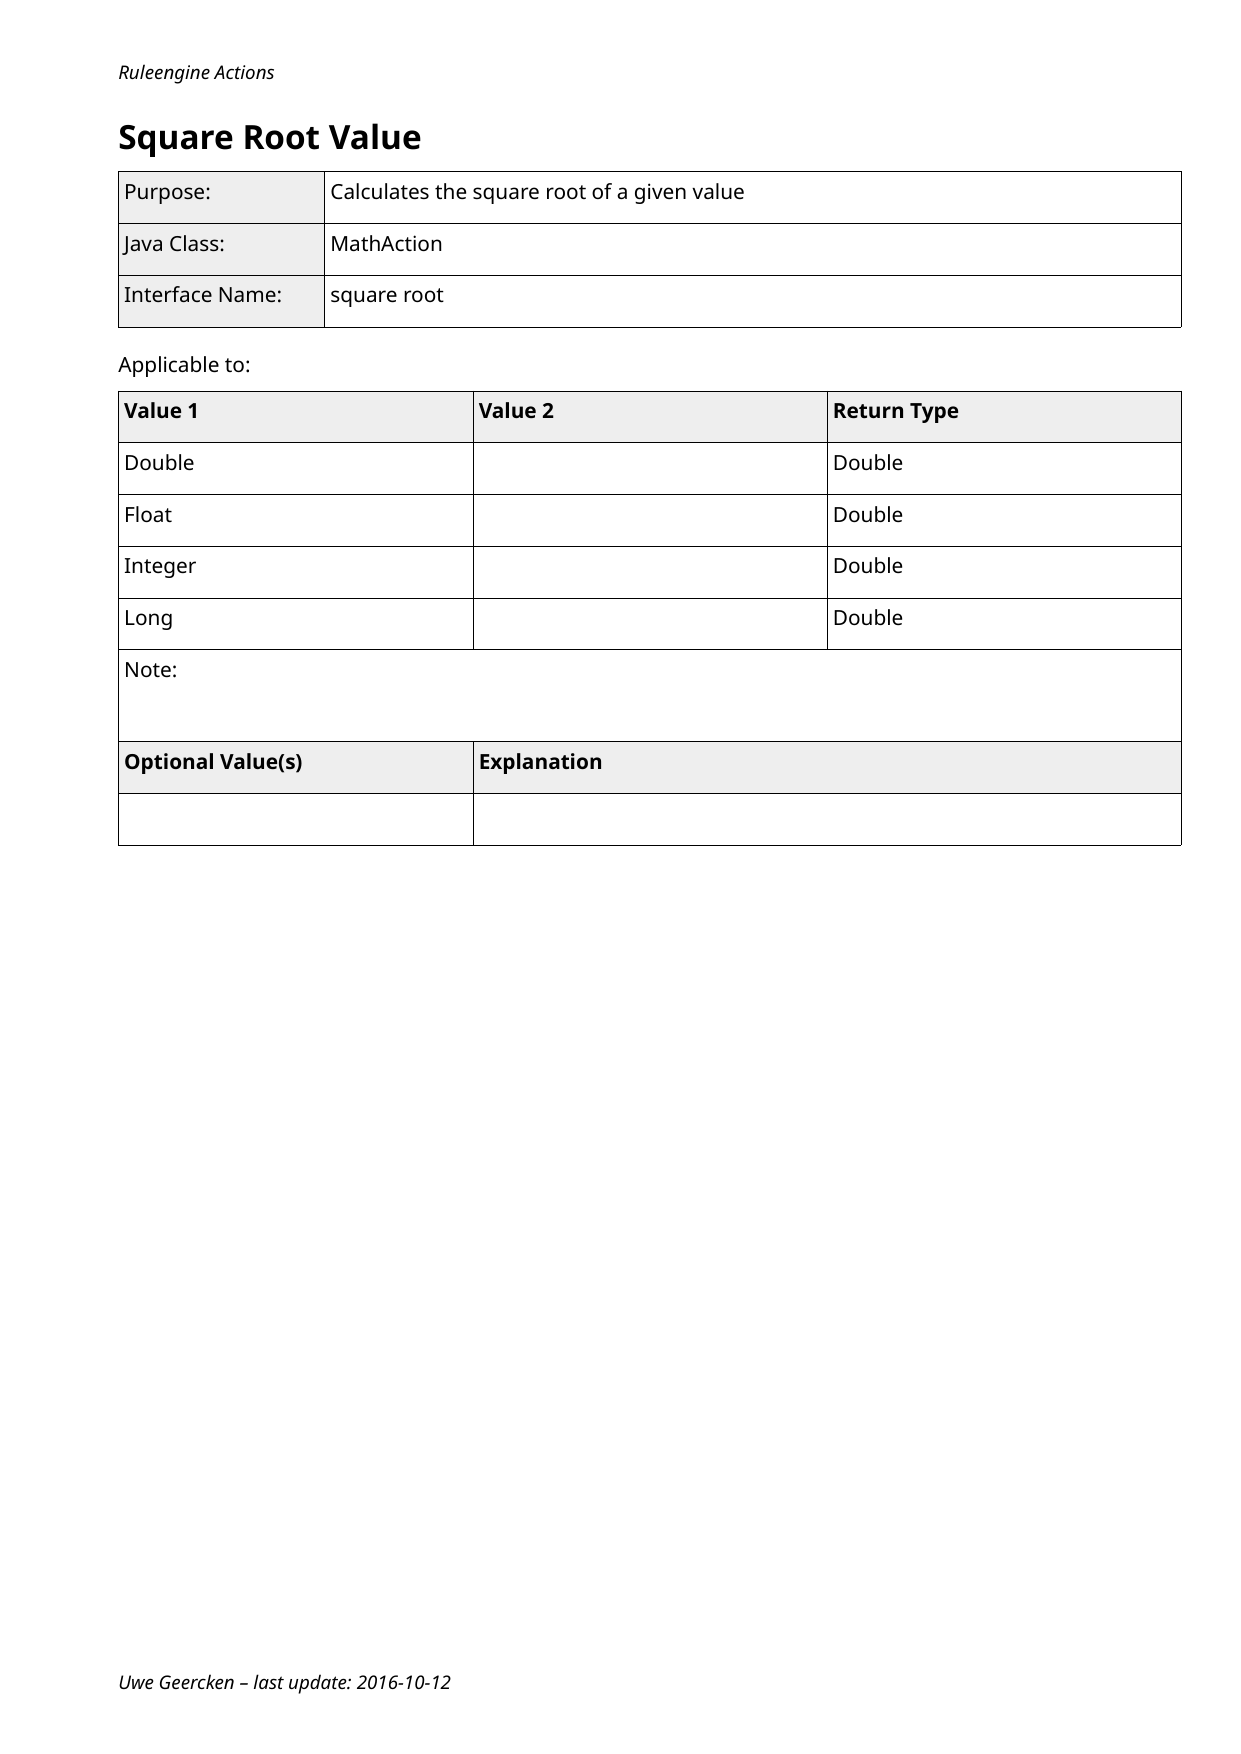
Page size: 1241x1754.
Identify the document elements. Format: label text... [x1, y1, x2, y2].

table_cell Explanation [474, 742, 1181, 793]
table_cell Java Class: [119, 224, 324, 275]
table_cell Double [119, 443, 473, 494]
table_cell Optional Value(s) [119, 742, 473, 793]
text Applicable to: [118, 350, 1181, 379]
table_cell Integer [119, 547, 473, 598]
table_header Value 1 [119, 392, 473, 442]
table_cell [474, 599, 827, 649]
table_header Return Type [828, 392, 1181, 442]
table_cell [474, 495, 827, 546]
table_cell square root [325, 276, 1181, 327]
table_cell Double [828, 443, 1181, 494]
table_cell [474, 443, 827, 494]
table_cell Long [119, 599, 473, 649]
table_cell [474, 794, 1181, 845]
table_header Purpose: [119, 172, 324, 223]
table_cell [119, 794, 473, 845]
text Square Root Value [118, 114, 1181, 159]
table_cell Note: [119, 650, 1181, 741]
table_cell Interface Name: [119, 276, 324, 327]
table_cell Double [828, 547, 1181, 598]
table_cell [474, 547, 827, 598]
table_cell Double [828, 495, 1181, 546]
table_cell Float [119, 495, 473, 546]
table_cell Double [828, 599, 1181, 649]
table_header Value 2 [474, 392, 827, 442]
table_header Calculates the square root of a given value [325, 172, 1181, 223]
table_cell MathAction [325, 224, 1181, 275]
